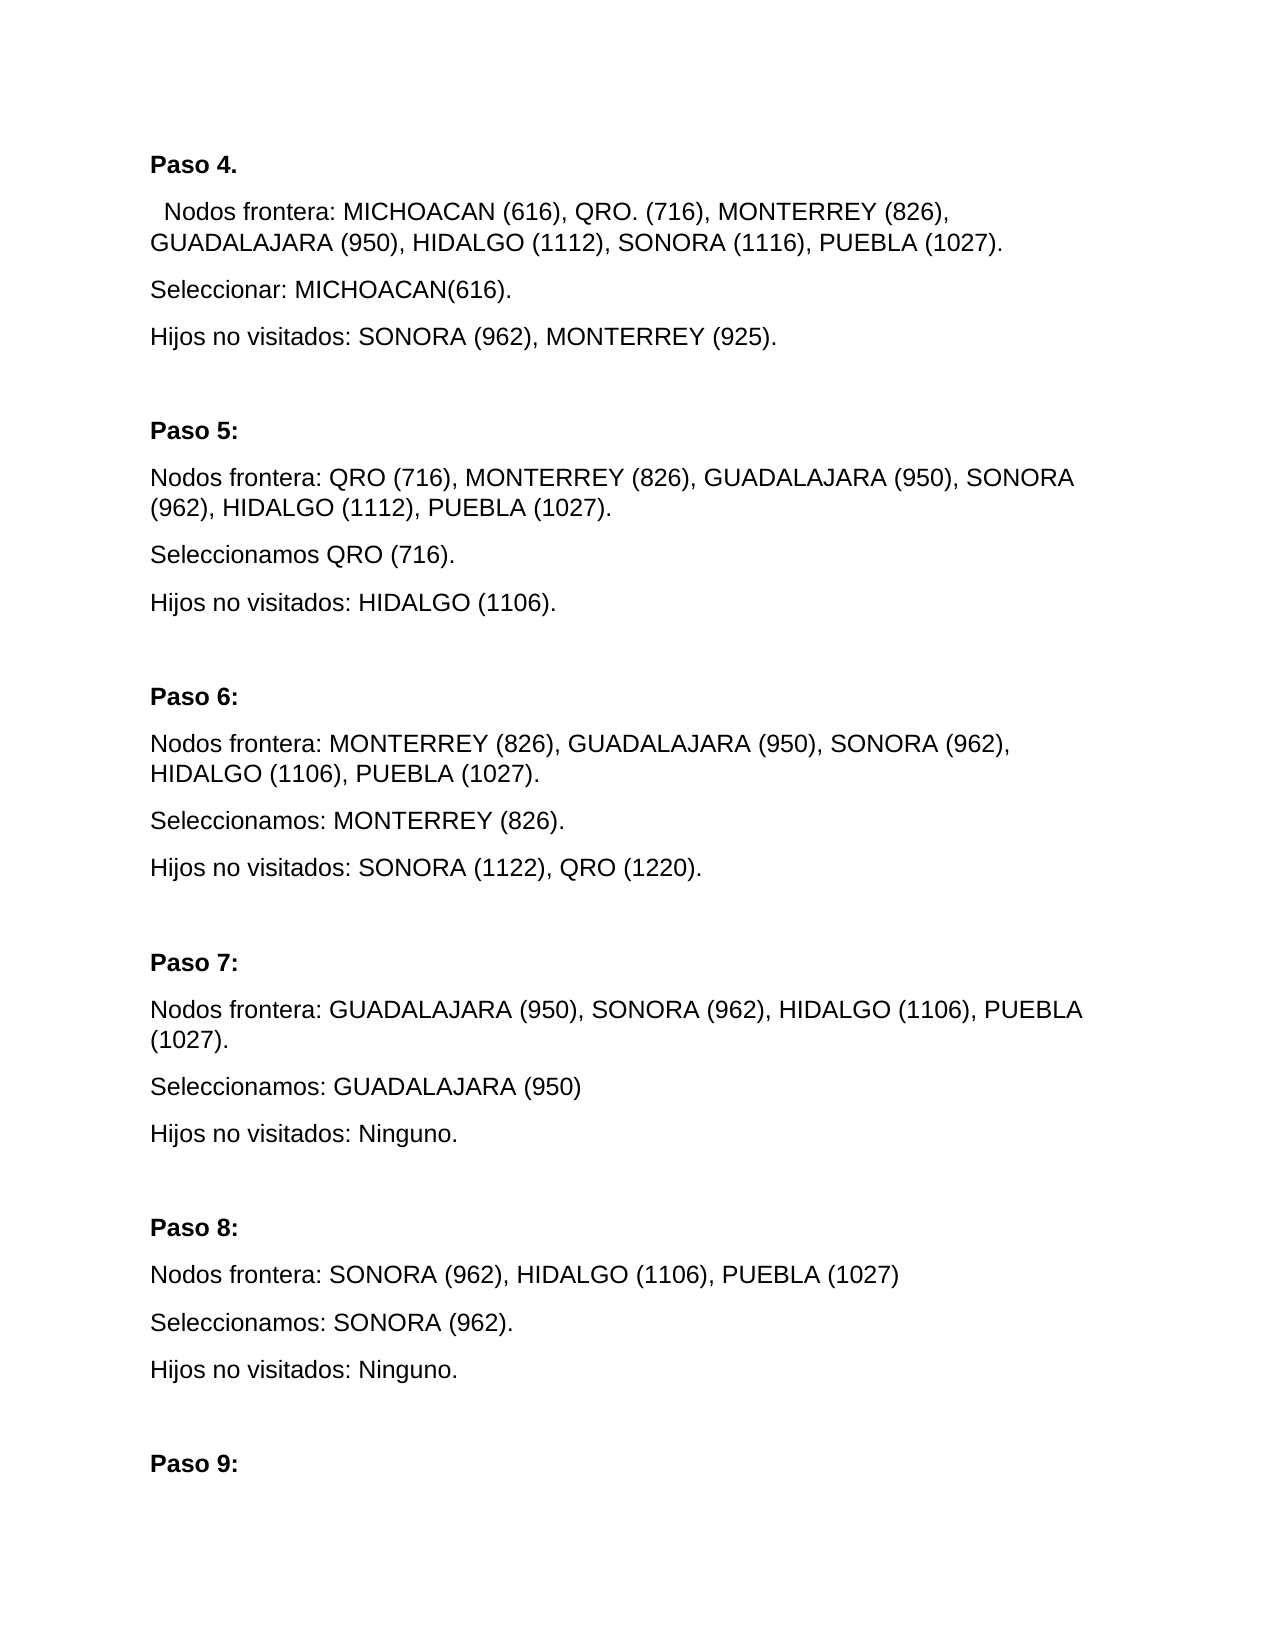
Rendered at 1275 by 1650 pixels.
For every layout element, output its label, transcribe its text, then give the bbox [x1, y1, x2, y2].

text Nodos frontera: MICHOACAN (616), QRO. (716), MONTERREY (826), GUADALAJARA (950), HIDALGO (1112), SONORA (1116), PUEBLA (1027). [150, 197, 1125, 256]
text Hijos no visitados: Ninguno. [150, 1119, 1125, 1148]
text Seleccionamos QRO (716). [150, 540, 1125, 569]
text Paso 9: [150, 1449, 1125, 1477]
text Seleccionamos: GUADALAJARA (950) [150, 1072, 1125, 1101]
text Seleccionamos: MONTERREY (826). [150, 806, 1125, 835]
text Seleccionar: MICHOACAN(616). [150, 274, 1125, 303]
text Nodos frontera: QRO (716), MONTERREY (826), GUADALAJARA (950), SONORA (962), HIDALGO (1112), PUEBLA (1027). [150, 463, 1125, 522]
text Paso 7: [150, 947, 1125, 976]
text Seleccionamos: SONORA (962). [150, 1307, 1125, 1336]
text Paso 4. [150, 150, 1125, 179]
text Nodos frontera: GUADALAJARA (950), SONORA (962), HIDALGO (1106), PUEBLA (1027). [150, 994, 1125, 1054]
text Hijos no visitados: SONORA (1122), QRO (1220). [150, 853, 1125, 882]
text Paso 8: [150, 1213, 1125, 1242]
text Hijos no visitados: Ninguno. [150, 1354, 1125, 1383]
text Paso 5: [150, 416, 1125, 444]
text Hijos no visitados: HIDALGO (1106). [150, 587, 1125, 616]
text Nodos frontera: SONORA (962), HIDALGO (1106), PUEBLA (1027) [150, 1260, 1125, 1289]
text Nodos frontera: MONTERREY (826), GUADALAJARA (950), SONORA (962), HIDALGO (1106), PUEBLA (1027). [150, 729, 1125, 788]
text Hijos no visitados: SONORA (962), MONTERREY (925). [150, 322, 1125, 350]
text Paso 6: [150, 682, 1125, 710]
